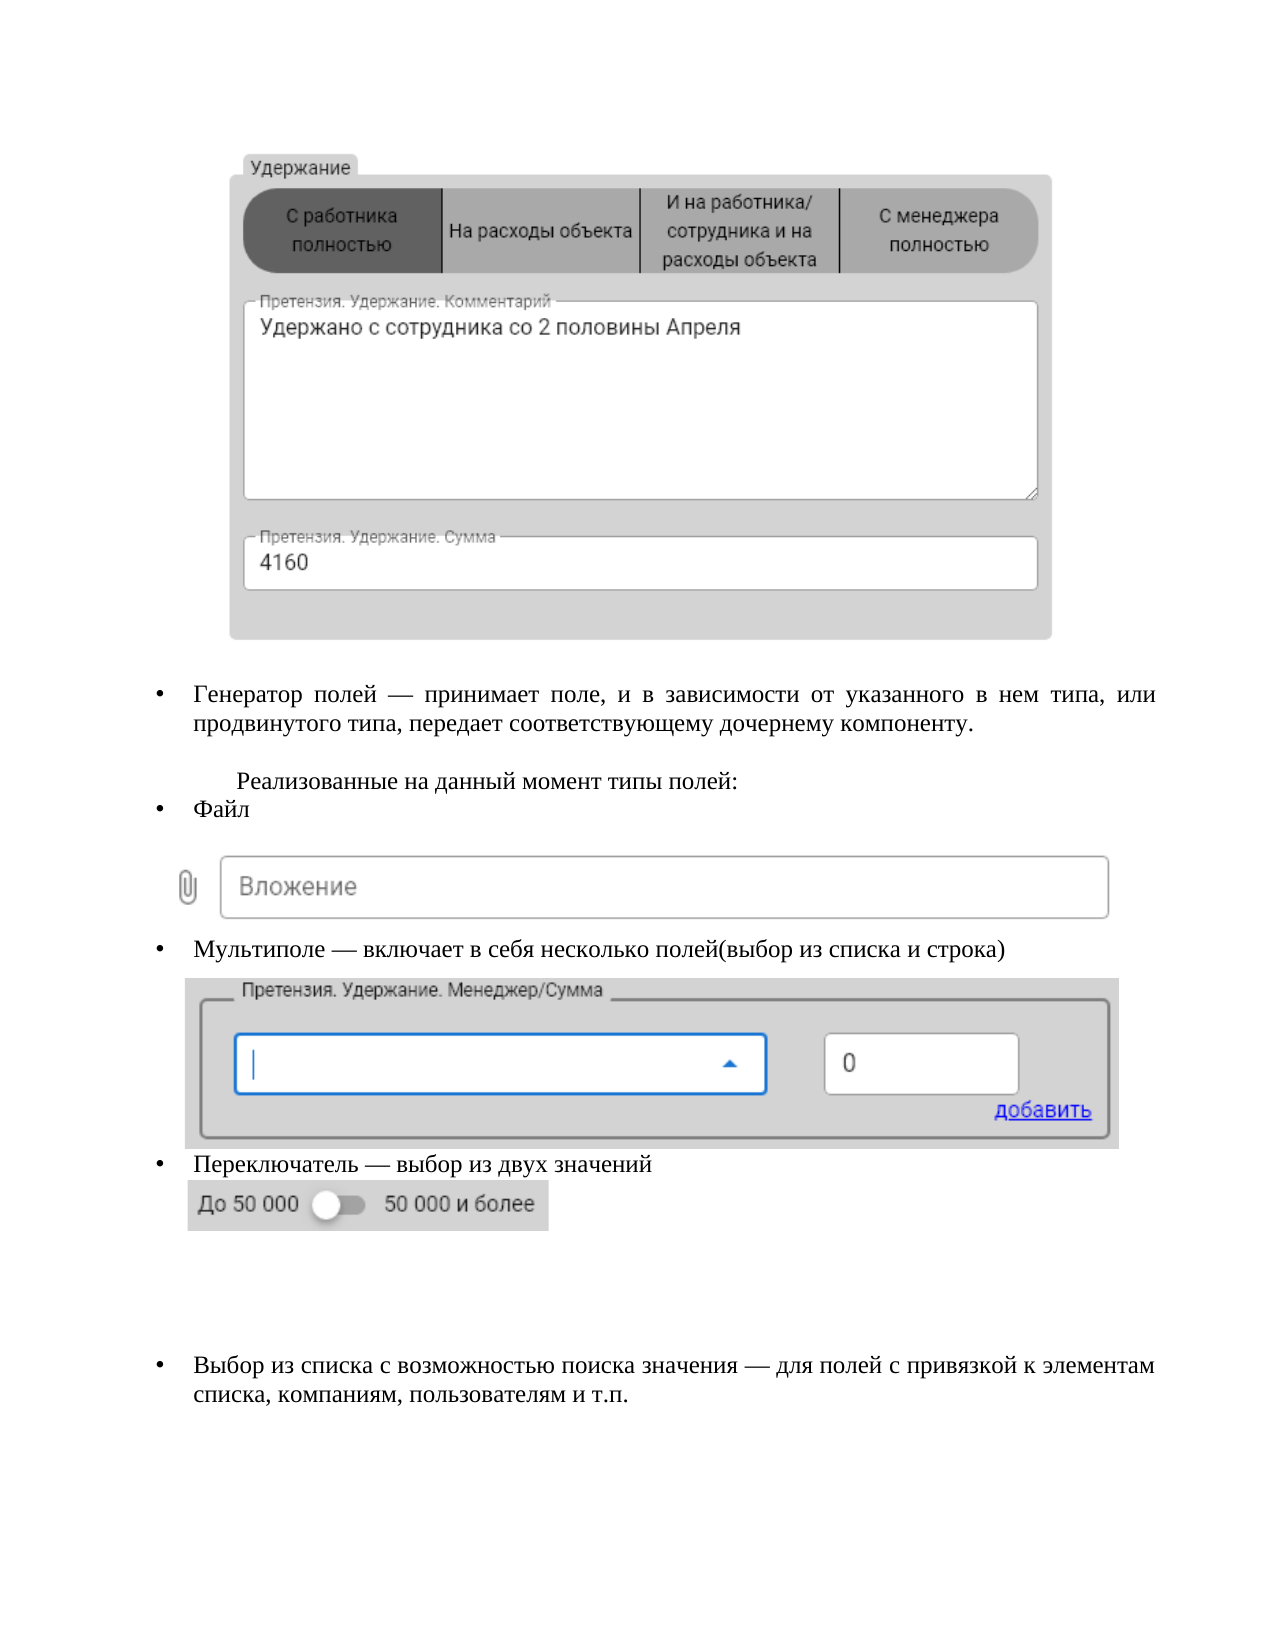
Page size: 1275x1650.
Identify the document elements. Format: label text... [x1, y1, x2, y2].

list Файл [156, 794, 1157, 823]
picture [216, 146, 1059, 651]
text Реализованные на данный момент типы полей: [118, 766, 1157, 794]
picture [187, 1180, 549, 1231]
picture [184, 978, 1119, 1149]
list Выбор из списка с возможностью поиска значения — для полей с привязкой к элементам списка, компаниям, пользователям и т.п. [156, 1350, 1157, 1407]
picture [139, 837, 1136, 935]
list Мультиполе — включает в себя несколько полей(выбор из списка и строка) [156, 823, 1157, 963]
list Генератор полей — принимает поле, и в зависимости от указанного в нем типа, или продвинутого типа, передает соответствующему дочернему компоненту. [156, 679, 1157, 737]
list Переключатель — выбор из двух значений [156, 963, 1157, 1177]
